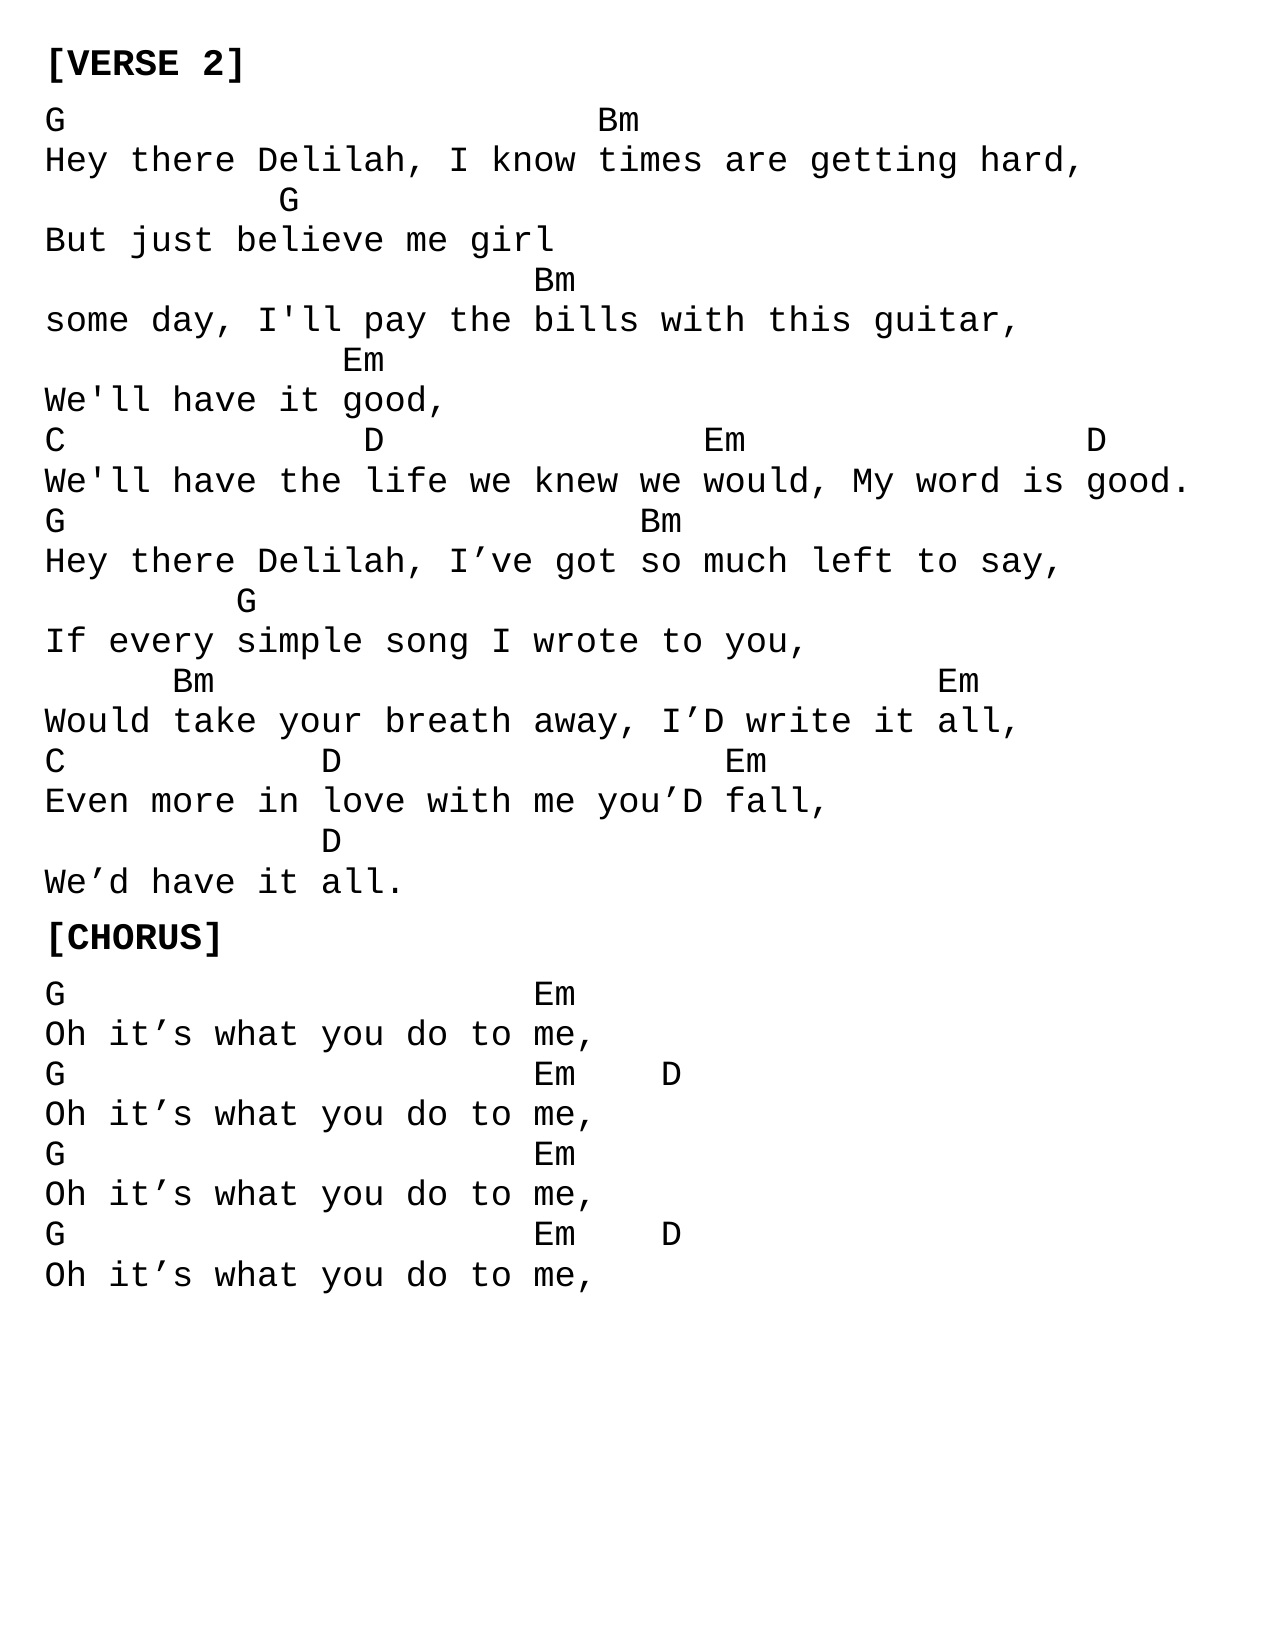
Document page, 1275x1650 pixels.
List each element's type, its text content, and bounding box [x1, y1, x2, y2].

text Oh it’s what you do to me, [44, 1256, 1231, 1297]
text Oh it’s what you do to me, [44, 1016, 1231, 1056]
text Oh it’s what you do to me, [44, 1176, 1231, 1216]
text Em [44, 342, 1231, 382]
text If every simple song I wrote to you, [44, 623, 1231, 663]
text We'll have the life we knew we would, My word is good. [44, 462, 1231, 503]
text We’d have it all. [44, 863, 1231, 904]
text G Em D [44, 1216, 1231, 1256]
text G Bm [44, 102, 1231, 142]
subtitle [VERSE 2] [44, 44, 1231, 87]
text Hey there Delilah, I know times are getting hard, [44, 142, 1231, 182]
text Would take your breath away, I’D write it all, [44, 703, 1231, 743]
text Even more in love with me you’D fall, [44, 783, 1231, 823]
text G Em [44, 976, 1231, 1016]
text D [44, 823, 1231, 863]
text But just believe me girl [44, 222, 1231, 262]
text We'll have it good, [44, 382, 1231, 422]
text Hey there Delilah, I’ve got so much left to say, [44, 543, 1231, 583]
text Bm [44, 262, 1231, 302]
text G Bm [44, 503, 1231, 543]
text G [44, 182, 1231, 222]
subtitle [CHORUS] [44, 918, 1231, 961]
text C D Em D [44, 422, 1231, 462]
text Oh it’s what you do to me, [44, 1096, 1231, 1136]
text C D Em [44, 743, 1231, 783]
text G Em D [44, 1056, 1231, 1096]
text G Em [44, 1136, 1231, 1176]
text G [44, 583, 1231, 623]
text Bm Em [44, 663, 1231, 703]
text some day, I'll pay the bills with this guitar, [44, 302, 1231, 342]
